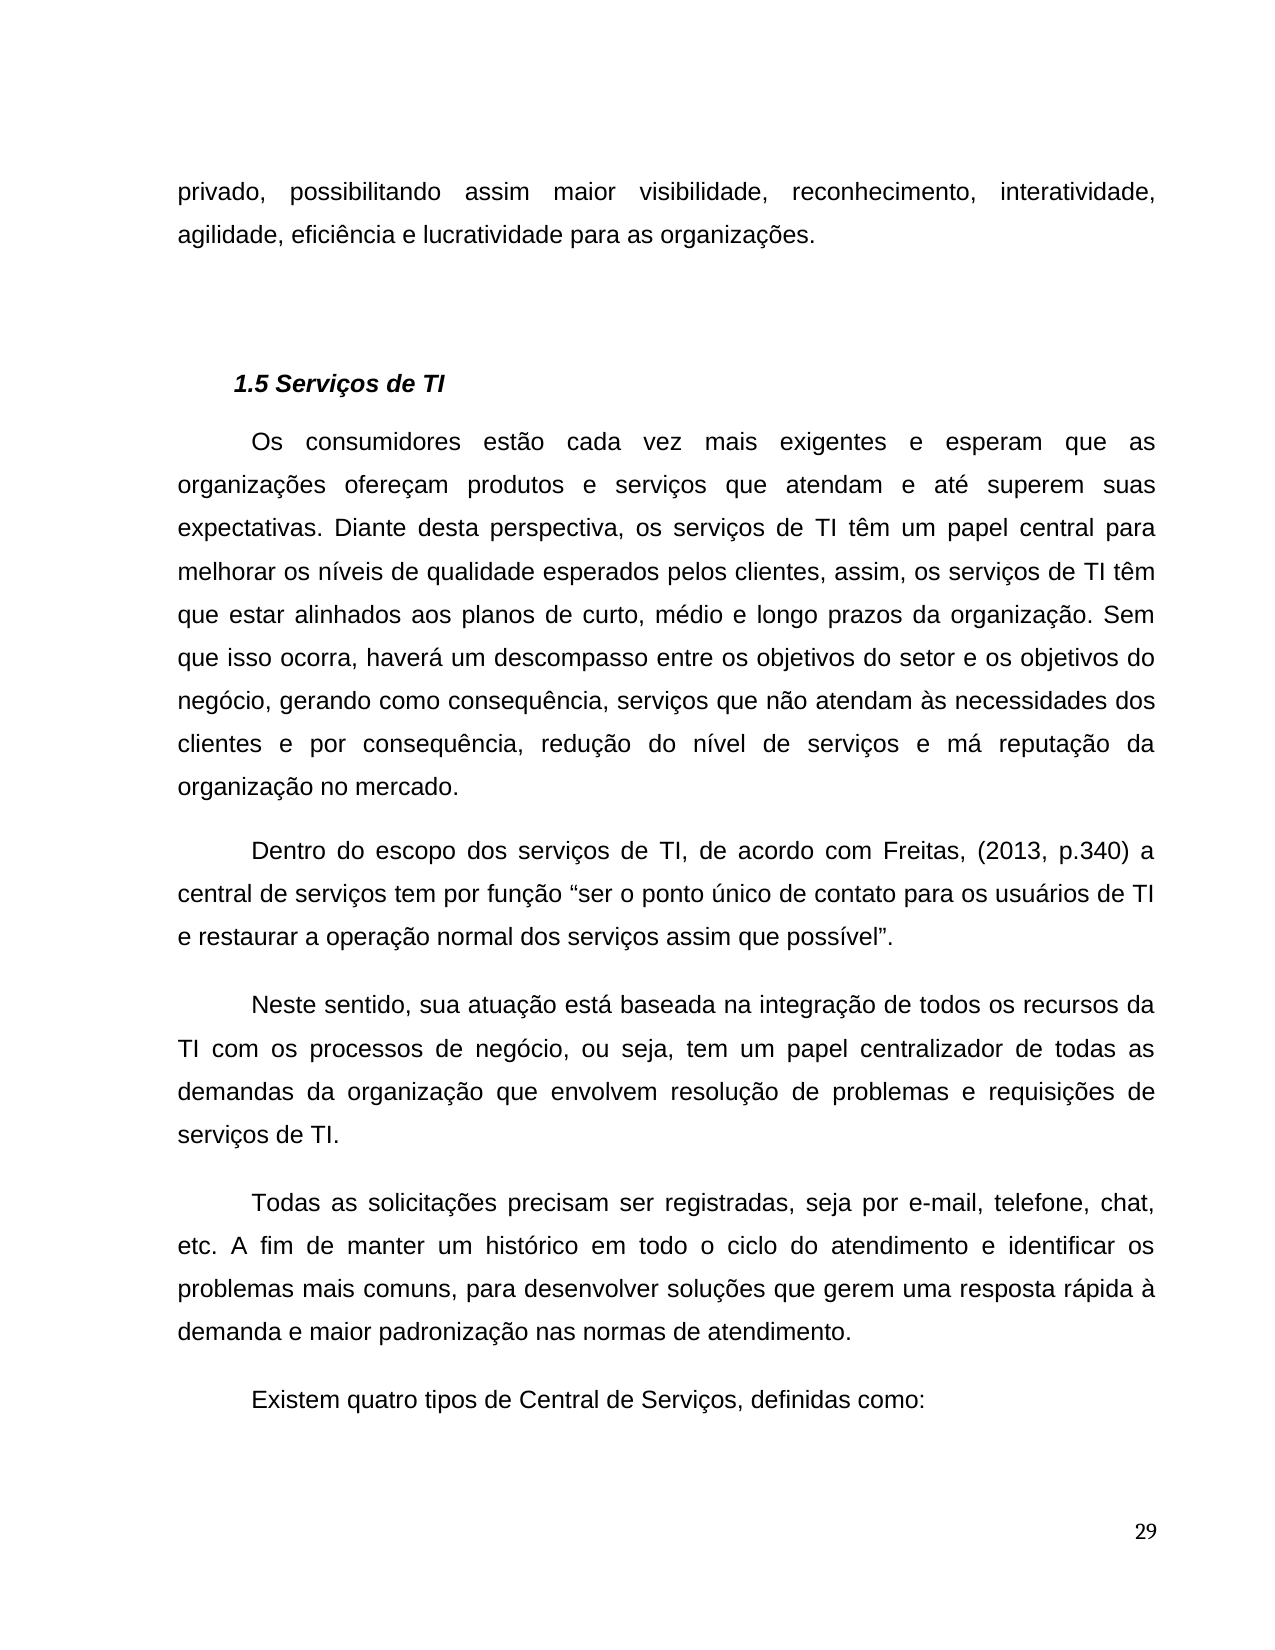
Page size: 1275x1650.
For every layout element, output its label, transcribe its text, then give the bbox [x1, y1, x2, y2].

text Os consumidores estão cada vez mais exigentes e esperam que as organizações ofereçam produtos e serviços que atendam e até superem suas expectativas. Diante desta perspectiva, os serviços de TI têm um papel central para melhorar os níveis de qualidade esperados pelos clientes, assim, os serviços de TI têm que estar alinhados aos planos de curto, médio e longo prazos da organização. Sem que isso ocorra, haverá um descompasso entre os objetivos do setor e os objetivos do negócio, gerando como consequência, serviços que não atendam às necessidades dos clientes e por consequência, redução do nível de serviços e má reputação da organização no mercado. [177, 427, 1157, 801]
text Neste sentido, sua atuação está baseada na integração de todos os recursos da TI com os processos de negócio, ou seja, tem um papel centralizador de todas as demandas da organização que envolvem resolução de problemas e requisições de serviços de TI. [177, 990, 1157, 1148]
text Dentro do escopo dos serviços de TI, de acordo com Freitas, (2013, p.340) a central de serviços tem por função “ser o ponto único de contato para os usuários de TI e restaurar a operação normal dos serviços assim que possível”. [177, 836, 1157, 951]
text Todas as solicitações precisam ser registradas, seja por e-mail, telefone, chat, etc. A fim de manter um histórico em todo o ciclo do atendimento e identificar os problemas mais comuns, para desenvolver soluções que gerem uma resposta rápida à demanda e maior padronização nas normas de atendimento. [177, 1188, 1157, 1346]
text Existem quatro tipos de Central de Serviços, definidas como: [177, 1385, 1157, 1414]
text privado, possibilitando assim maior visibilidade, reconhecimento, interatividade, agilidade, eficiência e lucratividade para as organizações. [177, 177, 1157, 249]
subtitle 1.5 Serviços de TI [233, 369, 1157, 398]
